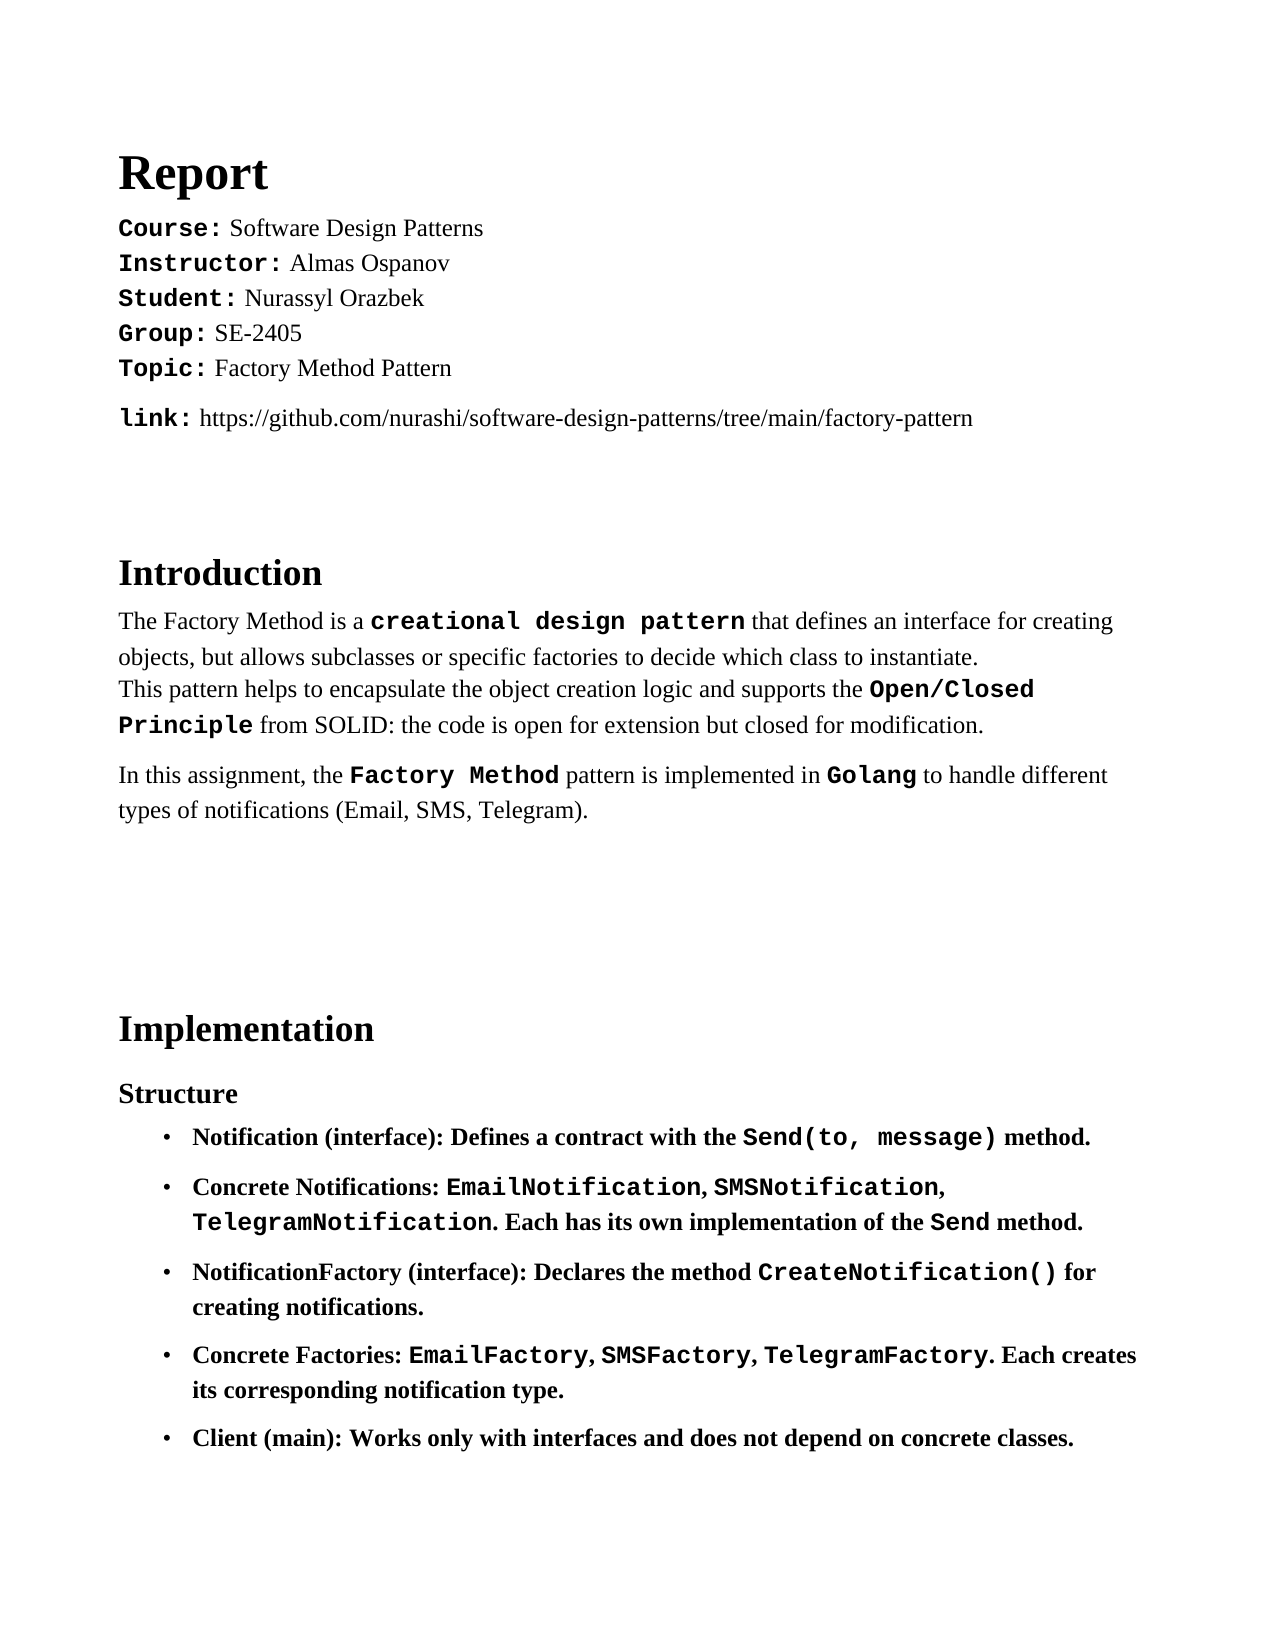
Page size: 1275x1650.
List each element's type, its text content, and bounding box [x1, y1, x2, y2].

subtitle Introduction [118, 551, 1157, 594]
text link: https://github.com/nurashi/software-design-patterns/tree/main/factory-pattern [118, 403, 1157, 434]
list Notification (interface): Defines a contract with the Send(to, message) method. [162, 1122, 1157, 1153]
subtitle Report [118, 143, 1157, 201]
text In this assignment, the Factory Method pattern is implemented in Golang to handle different types of notifications (Email, SMS, Telegram). [118, 760, 1157, 823]
text The Factory Method is a creational design pattern that defines an interface for creating objects, but allows subclasses or specific factories to decide which class to instantiate. This pattern helps to encapsulate the object creation logic and supports the Open/Closed Principle from SOLID: the code is open for extension but closed for modification. [118, 606, 1157, 741]
text Course: Software Design Patterns Instructor: Almas Ospanov Student: Nurassyl Orazbek Group: SE-2405 Topic: Factory Method Pattern [118, 213, 1157, 384]
list Client (main): Works only with interfaces and does not depend on concrete classes. [162, 1423, 1157, 1452]
list Concrete Notifications: EmailNotification, SMSNotification, TelegramNotification. Each has its own implementation of the Send method. [162, 1172, 1157, 1238]
list NotificationFactory (interface): Declares the method CreateNotification() for creating notifications. [162, 1257, 1157, 1321]
subtitle Structure [118, 1076, 1157, 1110]
subtitle Implementation [118, 1006, 1157, 1049]
list Concrete Factories: EmailFactory, SMSFactory, TelegramFactory. Each creates its corresponding notification type. [162, 1340, 1157, 1404]
